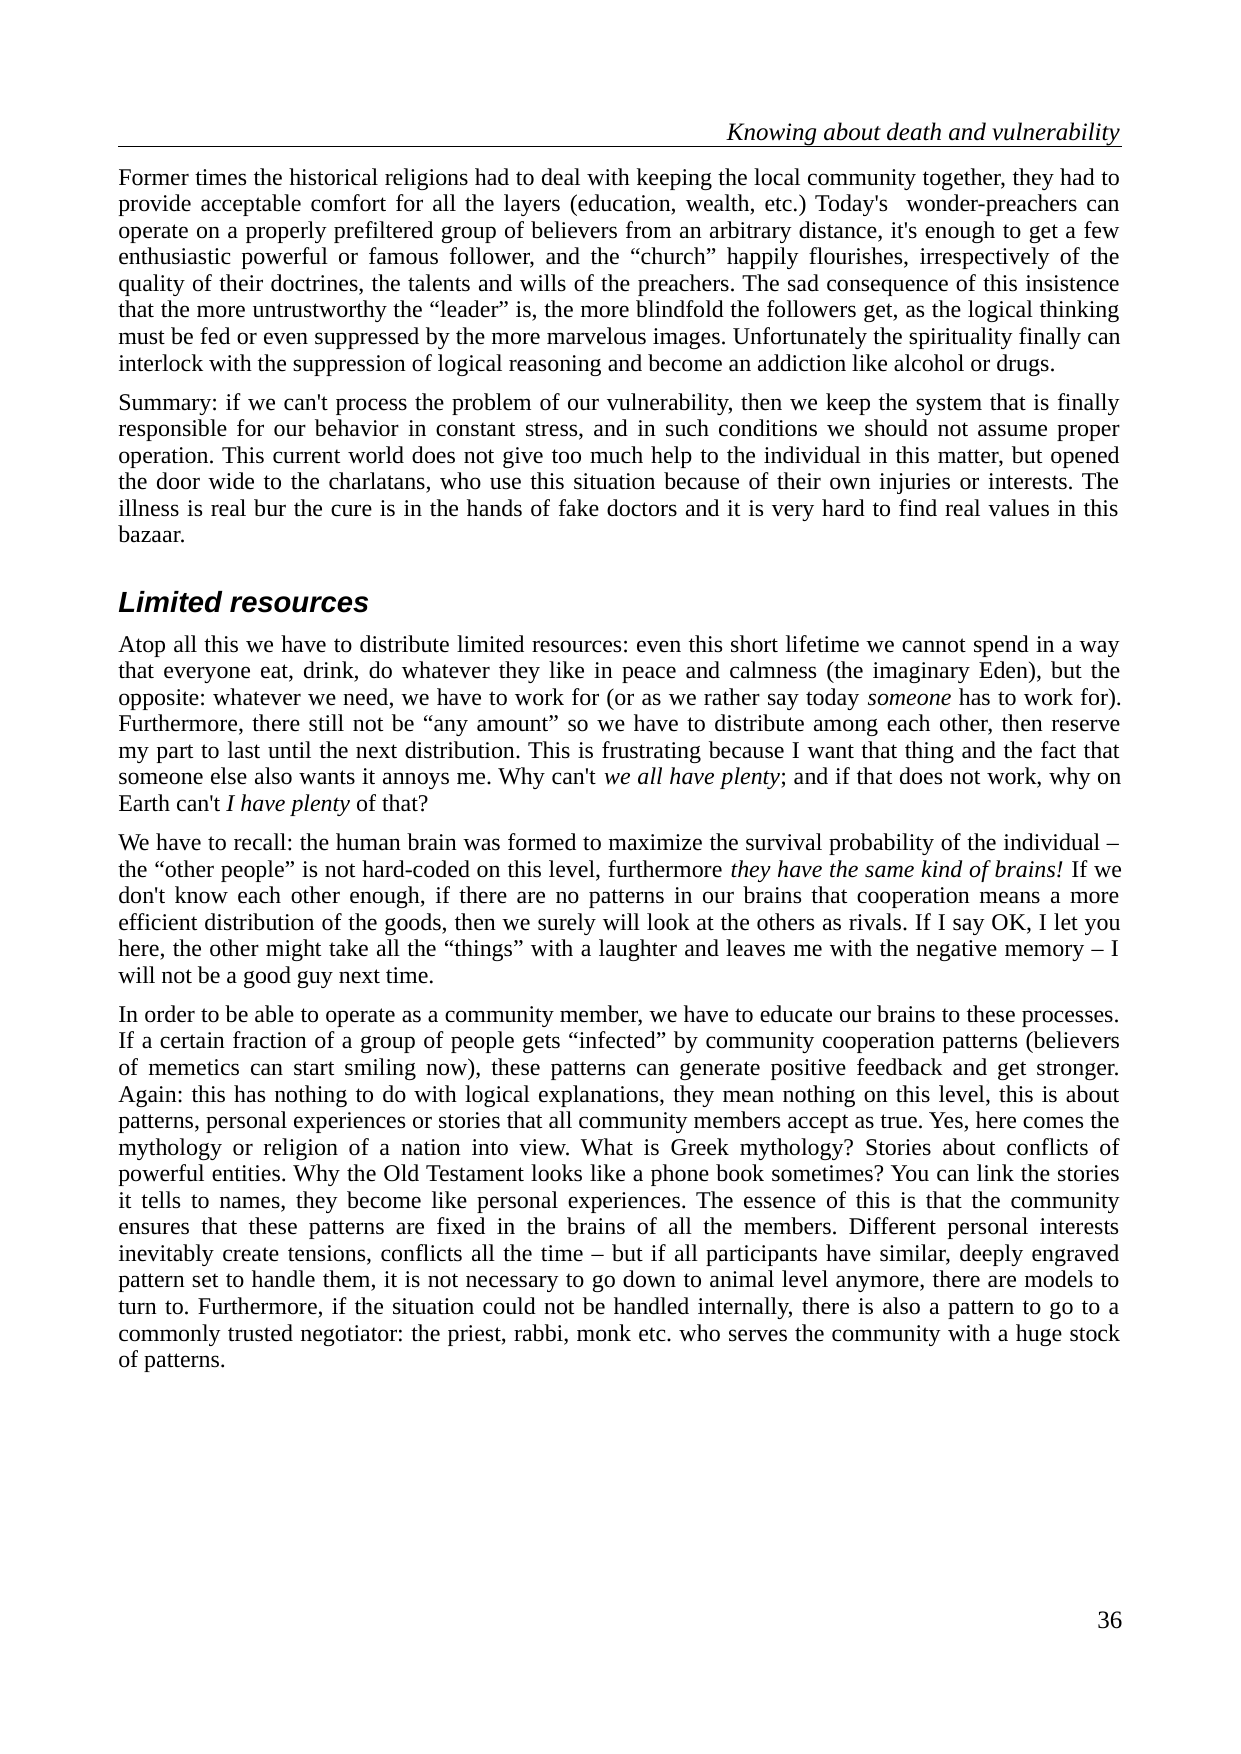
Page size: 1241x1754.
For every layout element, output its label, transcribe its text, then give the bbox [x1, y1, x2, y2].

text In order to be able to operate as a community member, we have to educate our brains to these processes. If a certain fraction of a group of people gets “infected” by community cooperation patterns (believers of memetics can start smiling now), these patterns can generate positive feedback and get stronger. Again: this has nothing to do with logical explanations, they mean nothing on this level, this is about patterns, personal experiences or stories that all community members accept as true. Yes, here comes the mythology or religion of a nation into view. What is Greek mythology? Stories about conflicts of powerful entities. Why the Old Testament looks like a phone book sometimes? You can link the stories it tells to names, they become like personal experiences. The essence of this is that the community ensures that these patterns are fixed in the brains of all the members. Different personal interests inevitably create tensions, conflicts all the time – but if all participants have similar, deeply engraved pattern set to handle them, it is not necessary to go down to animal level anymore, there are models to turn to. Furthermore, if the situation could not be handled internally, there is also a pattern to go to a commonly trusted negotiator: the priest, rabbi, monk etc. who serves the community with a huge stock of patterns. [118, 1001, 1122, 1373]
text Summary: if we can't process the problem of our vulnerability, then we keep the system that is finally responsible for our behavior in constant stress, and in such conditions we should not assume proper operation. This current world does not give too much help to the individual in this matter, but opened the door wide to the charlatans, who use this situation because of their own injuries or interests. The illness is real bur the cure is in the hands of fake doctors and it is very hard to find real values in this bazaar. [118, 389, 1122, 548]
subtitle Limited resources [118, 586, 1122, 618]
text Former times the historical religions had to deal with keeping the local community together, they had to provide acceptable comfort for all the layers (education, wealth, etc.) Today's wonder-preachers can operate on a properly prefiltered group of believers from an arbitrary distance, it's enough to get a few enthusiastic powerful or famous follower, and the “church” happily flourishes, irrespectively of the quality of their doctrines, the talents and wills of the preachers. The sad consequence of this insistence that the more untrustworthy the “leader” is, the more blindfold the followers get, as the logical thinking must be fed or even suppressed by the more marvelous images. Unfortunately the spirituality finally can interlock with the suppression of logical reasoning and become an addiction like alcohol or drugs. [118, 164, 1122, 376]
text We have to recall: the human brain was formed to maximize the survival probability of the individual – the “other people” is not hard-coded on this level, furthermore they have the same kind of brains! If we don't know each other enough, if there are no patterns in our brains that cooperation means a more efficient distribution of the goods, then we surely will look at the others as rivals. If I say OK, I let you here, the other might take all the “things” with a laughter and leaves me with the negative memory – I will not be a good guy next time. [118, 829, 1122, 988]
text Atop all this we have to distribute limited resources: even this short lifetime we cannot spend in a way that everyone eat, drink, do whatever they like in peace and calmness (the imaginary Eden), but the opposite: whatever we need, we have to work for (or as we rather say today someone has to work for). Furthermore, there still not be “any amount” so we have to distribute among each other, then reserve my part to last until the next distribution. This is frustrating because I want that thing and the fact that someone else also wants it annoys me. Why can't we all have plenty; and if that does not work, why on Earth can't I have plenty of that? [118, 631, 1122, 817]
